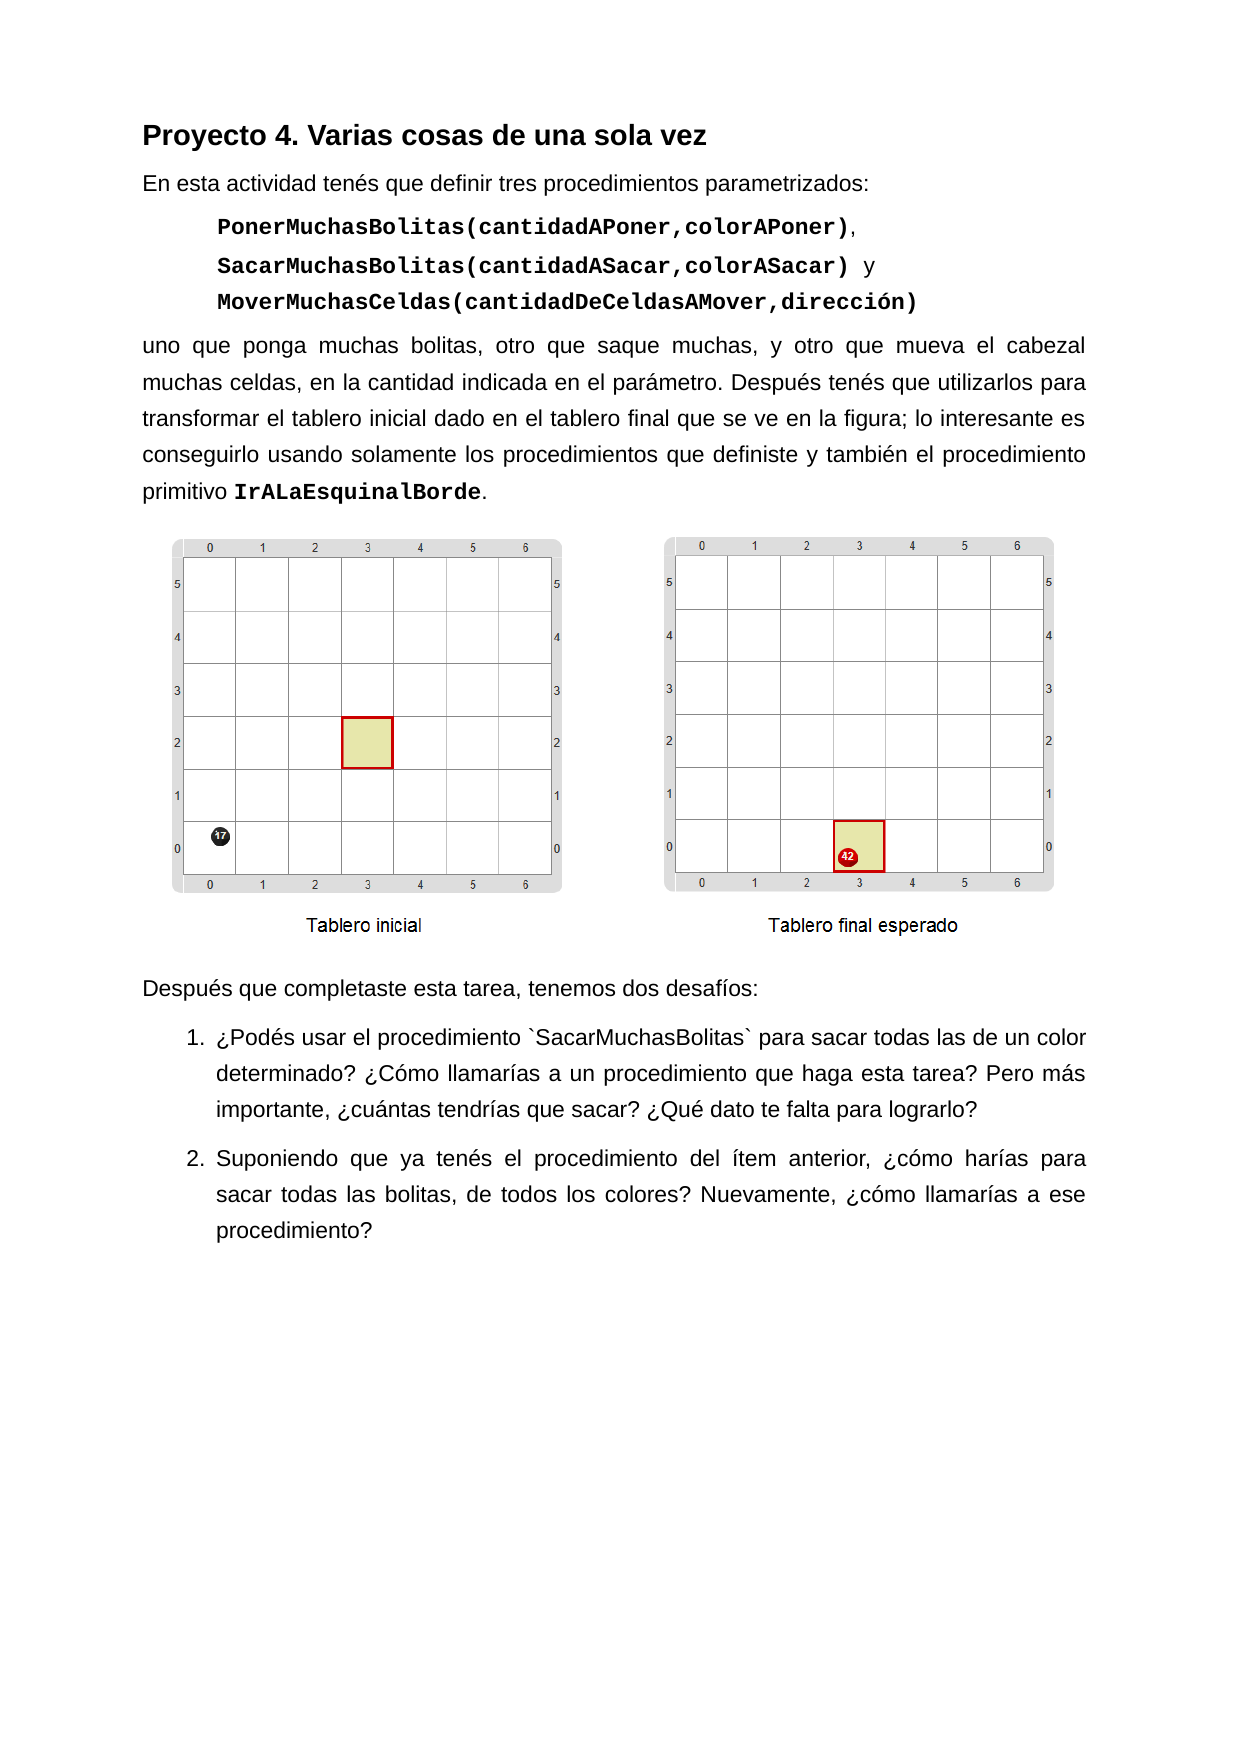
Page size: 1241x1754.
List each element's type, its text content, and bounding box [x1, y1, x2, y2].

list ¿Podés usar el procedimiento `SacarMuchasBolitas` para sacar todas las de un color determinado? ¿Cómo llamarías a un procedimiento que haga esta tarea? Pero más importante, ¿cuántas tendrías que sacar? ¿Qué dato te falta para lograrlo? [186, 1023, 1087, 1123]
text SacarMuchasBolitas(cantidadASacar,colorASacar) y [142, 252, 1087, 280]
text PonerMuchasBolitas(cantidadAPoner,colorAPoner), [142, 213, 1087, 241]
list Suponiendo que ya tenés el procedimiento del ítem anterior, ¿cómo harías para sacar todas las bolitas, de todos los colores? Nuevamente, ¿cómo llamarías a ese procedimiento? [186, 1144, 1087, 1243]
text Después que completaste esta tarea, tenemos dos desafíos: [142, 975, 1087, 1002]
text uno que ponga muchas bolitas, otro que saque muchas, y otro que mueva el cabezal muchas celdas, en la cantidad indicada en el parámetro. Después tenés que utilizarlos para transformar el tablero inicial dado en el tablero final que se ve en la figura; lo interesante es conseguirlo usando solamente los procedimientos que definiste y también el procedimiento primitivo IrALaEsquinalBorde. [142, 332, 1087, 506]
text MoverMuchasCeldas(cantidadDeCeldasAMover,dirección) [142, 291, 1087, 317]
text Proyecto 4. Varias cosas de una sola vez [142, 118, 1087, 152]
picture [163, 528, 1066, 948]
text En esta actividad tenés que definir tres procedimientos parametrizados: [142, 170, 1087, 197]
